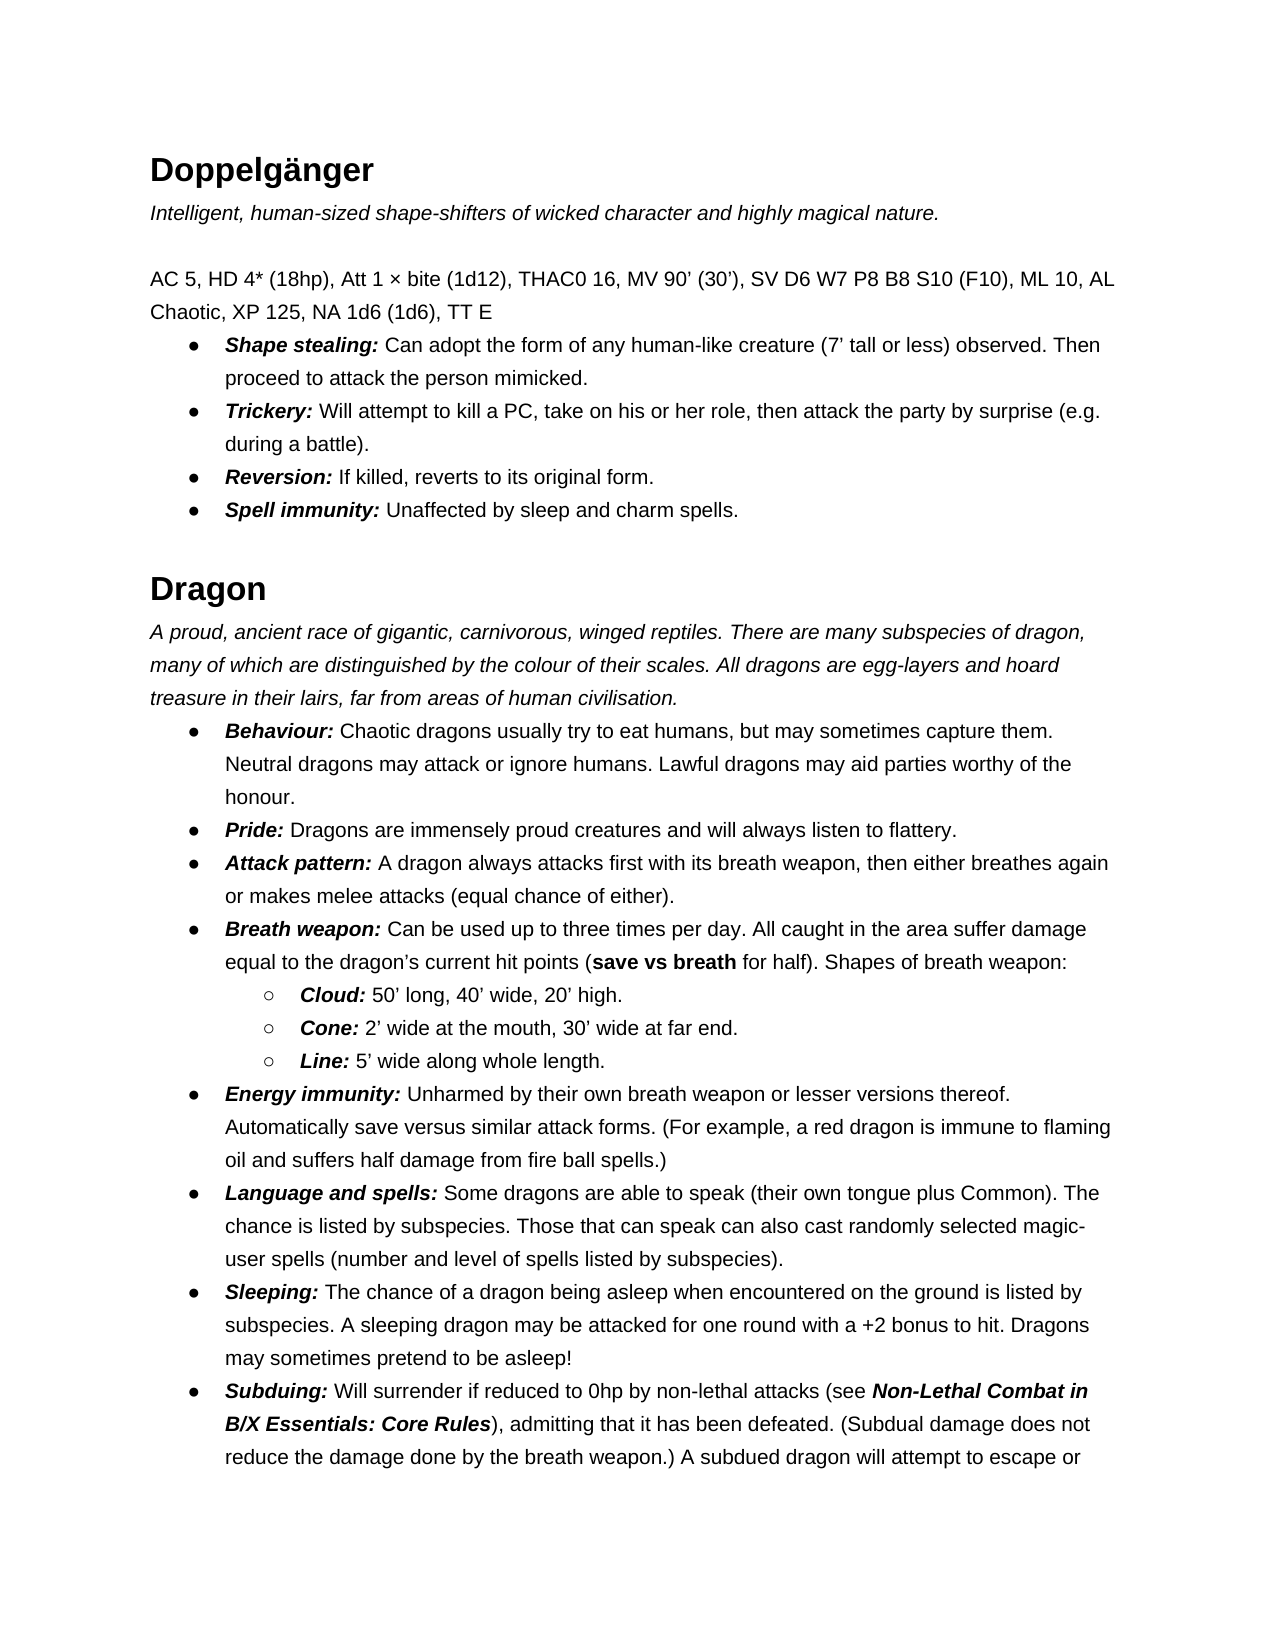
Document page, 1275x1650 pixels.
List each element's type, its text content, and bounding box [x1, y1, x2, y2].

list Language and spells: Some dragons are able to speak (their own tongue plus Common). The chance is listed by subspecies. Those that can speak can also cast randomly selected magic-user spells (number and level of spells listed by subspecies). [187, 1181, 1125, 1271]
list Cloud: 50’ long, 40’ wide, 20’ high. [262, 983, 1125, 1007]
list Subduing: Will surrender if reduced to 0hp by non-lethal attacks (see Non-Lethal Combat in B/X Essentials: Core Rules), admitting that it has been defeated. (Subdual damage does not reduce the damage done by the breath weapon.) A subdued dragon will attempt to escape or [187, 1379, 1125, 1469]
list Sleeping: The chance of a dragon being asleep when encountered on the ground is listed by subspecies. A sleeping dragon may be attacked for one round with a +2 bonus to hit. Dragons may sometimes pretend to be asleep! [187, 1280, 1125, 1370]
list Trickery: Will attempt to kill a PC, take on his or her role, then attack the party by surprise (e.g. during a battle). [187, 399, 1125, 456]
list Cone: 2’ wide at the mouth, 30’ wide at far end. [262, 1016, 1125, 1040]
text A proud, ancient race of gigantic, carnivorous, winged reptiles. There are many subspecies of dragon, many of which are distinguished by the colour of their scales. All dragons are egg-layers and hoard treasure in their lairs, far from areas of human civilisation. [150, 619, 1125, 709]
subtitle Dragon [150, 569, 1125, 607]
list Behaviour: Chaotic dragons usually try to eat humans, but may sometimes capture them. Neutral dragons may attack or ignore humans. Lawful dragons may aid parties worthy of the honour. [187, 719, 1125, 809]
text AC 5, HD 4* (18hp), Att 1 × bite (1d12), THAC0 16, MV 90’ (30’), SV D6 W7 P8 B8 S10 (F10), ML 10, AL Chaotic, XP 125, NA 1d6 (1d6), TT E [150, 267, 1125, 324]
subtitle Doppelgänger [150, 150, 1125, 188]
list Reversion: If killed, reverts to its original form. [187, 465, 1125, 489]
text Intelligent, human-sized shape-shifters of wicked character and highly magical nature. [150, 201, 1125, 225]
list Pride: Dragons are immensely proud creatures and will always listen to flattery. [187, 818, 1125, 842]
list Line: 5’ wide along whole length. [262, 1049, 1125, 1073]
list Attack pattern: A dragon always attacks first with its breath weapon, then either breathes again or makes melee attacks (equal chance of either). [187, 851, 1125, 908]
list Energy immunity: Unharmed by their own breath weapon or lesser versions thereof. Automatically save versus similar attack forms. (For example, a red dragon is immune to flaming oil and suffers half damage from fire ball spells.) [187, 1082, 1125, 1172]
list Breath weapon: Can be used up to three times per day. All caught in the area suffer damage equal to the dragon’s current hit points (save vs breath for half). Shapes of breath weapon: [187, 917, 1125, 974]
list Shape stealing: Can adopt the form of any human-like creature (7’ tall or less) observed. Then proceed to attack the person mimicked. [187, 333, 1125, 390]
list Spell immunity: Unaffected by sleep and charm spells. [187, 498, 1125, 522]
